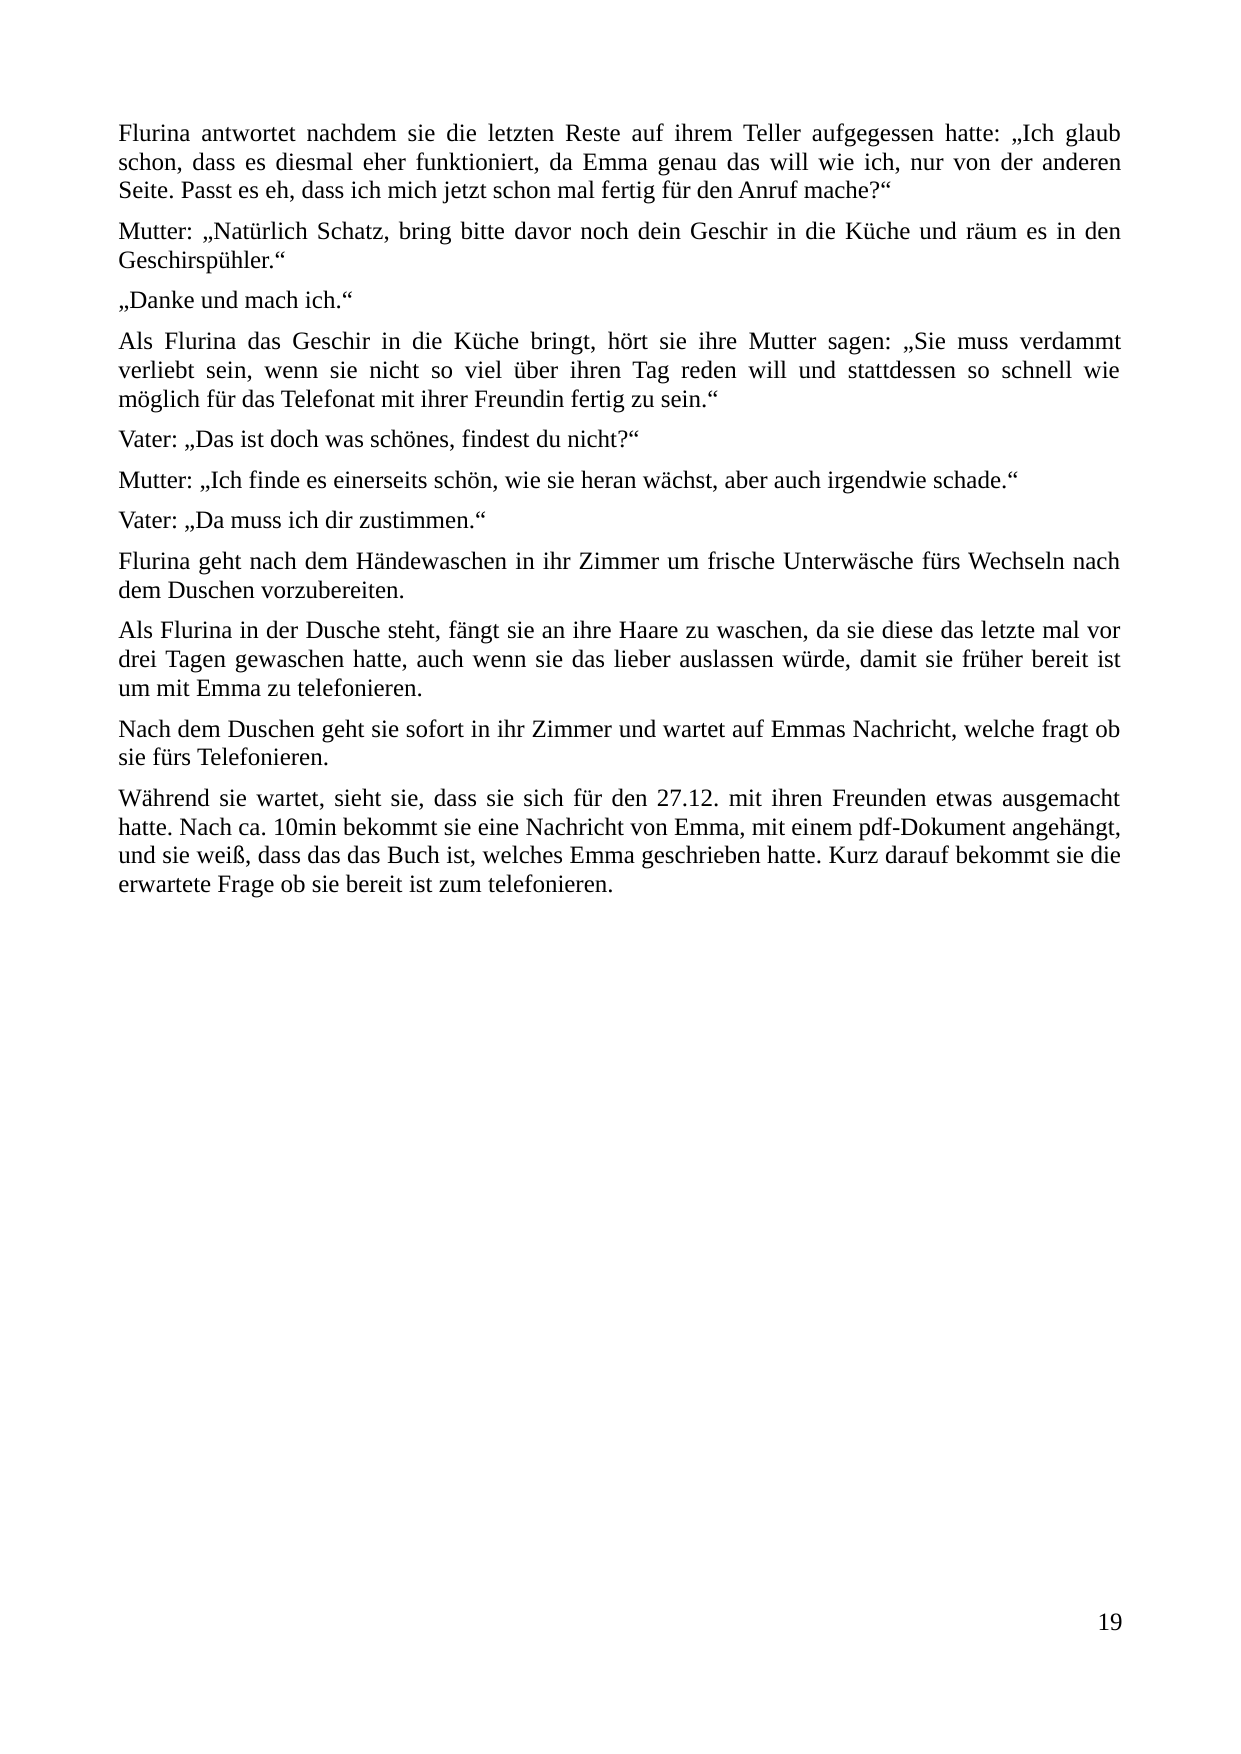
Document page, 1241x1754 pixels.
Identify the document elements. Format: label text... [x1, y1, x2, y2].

text Mutter: „Natürlich Schatz, bring bitte davor noch dein Geschir in die Küche und räum es in den Geschirspühler.“ [118, 216, 1122, 274]
text Als Flurina das Geschir in die Küche bringt, hört sie ihre Mutter sagen: „Sie muss verdammt verliebt sein, wenn sie nicht so viel über ihren Tag reden will und stattdessen so schnell wie möglich für das Telefonat mit ihrer Freundin fertig zu sein.“ [118, 326, 1122, 412]
text Nach dem Duschen geht sie sofort in ihr Zimmer und wartet auf Emmas Nachricht, welche fragt ob sie fürs Telefonieren. [118, 714, 1122, 771]
text Flurina geht nach dem Händewaschen in ihr Zimmer um frische Unterwäsche fürs Wechseln nach dem Duschen vorzubereiten. [118, 546, 1122, 604]
text Während sie wartet, sieht sie, dass sie sich für den 27.12. mit ihren Freunden etwas ausgemacht hatte. Nach ca. 10min bekommt sie eine Nachricht von Emma, mit einem pdf-Dokument angehängt, und sie weiß, dass das das Buch ist, welches Emma geschrieben hatte. Kurz darauf bekommt sie die erwartete Frage ob sie bereit ist zum telefonieren. [118, 783, 1122, 898]
text Mutter: „Ich finde es einerseits schön, wie sie heran wächst, aber auch irgendwie schade.“ [118, 465, 1122, 494]
text Als Flurina in der Dusche steht, fängt sie an ihre Haare zu waschen, da sie diese das letzte mal vor drei Tagen gewaschen hatte, auch wenn sie das lieber auslassen würde, damit sie früher bereit ist um mit Emma zu telefonieren. [118, 616, 1122, 702]
text „Danke und mach ich.“ [118, 286, 1122, 314]
text Vater: „Das ist doch was schönes, findest du nicht?“ [118, 424, 1122, 453]
text Vater: „Da muss ich dir zustimmen.“ [118, 506, 1122, 534]
text Flurina antwortet nachdem sie die letzten Reste auf ihrem Teller aufgegessen hatte: „Ich glaub schon, dass es diesmal eher funktioniert, da Emma genau das will wie ich, nur von der anderen Seite. Passt es eh, dass ich mich jetzt schon mal fertig für den Anruf mache?“ [118, 118, 1122, 204]
